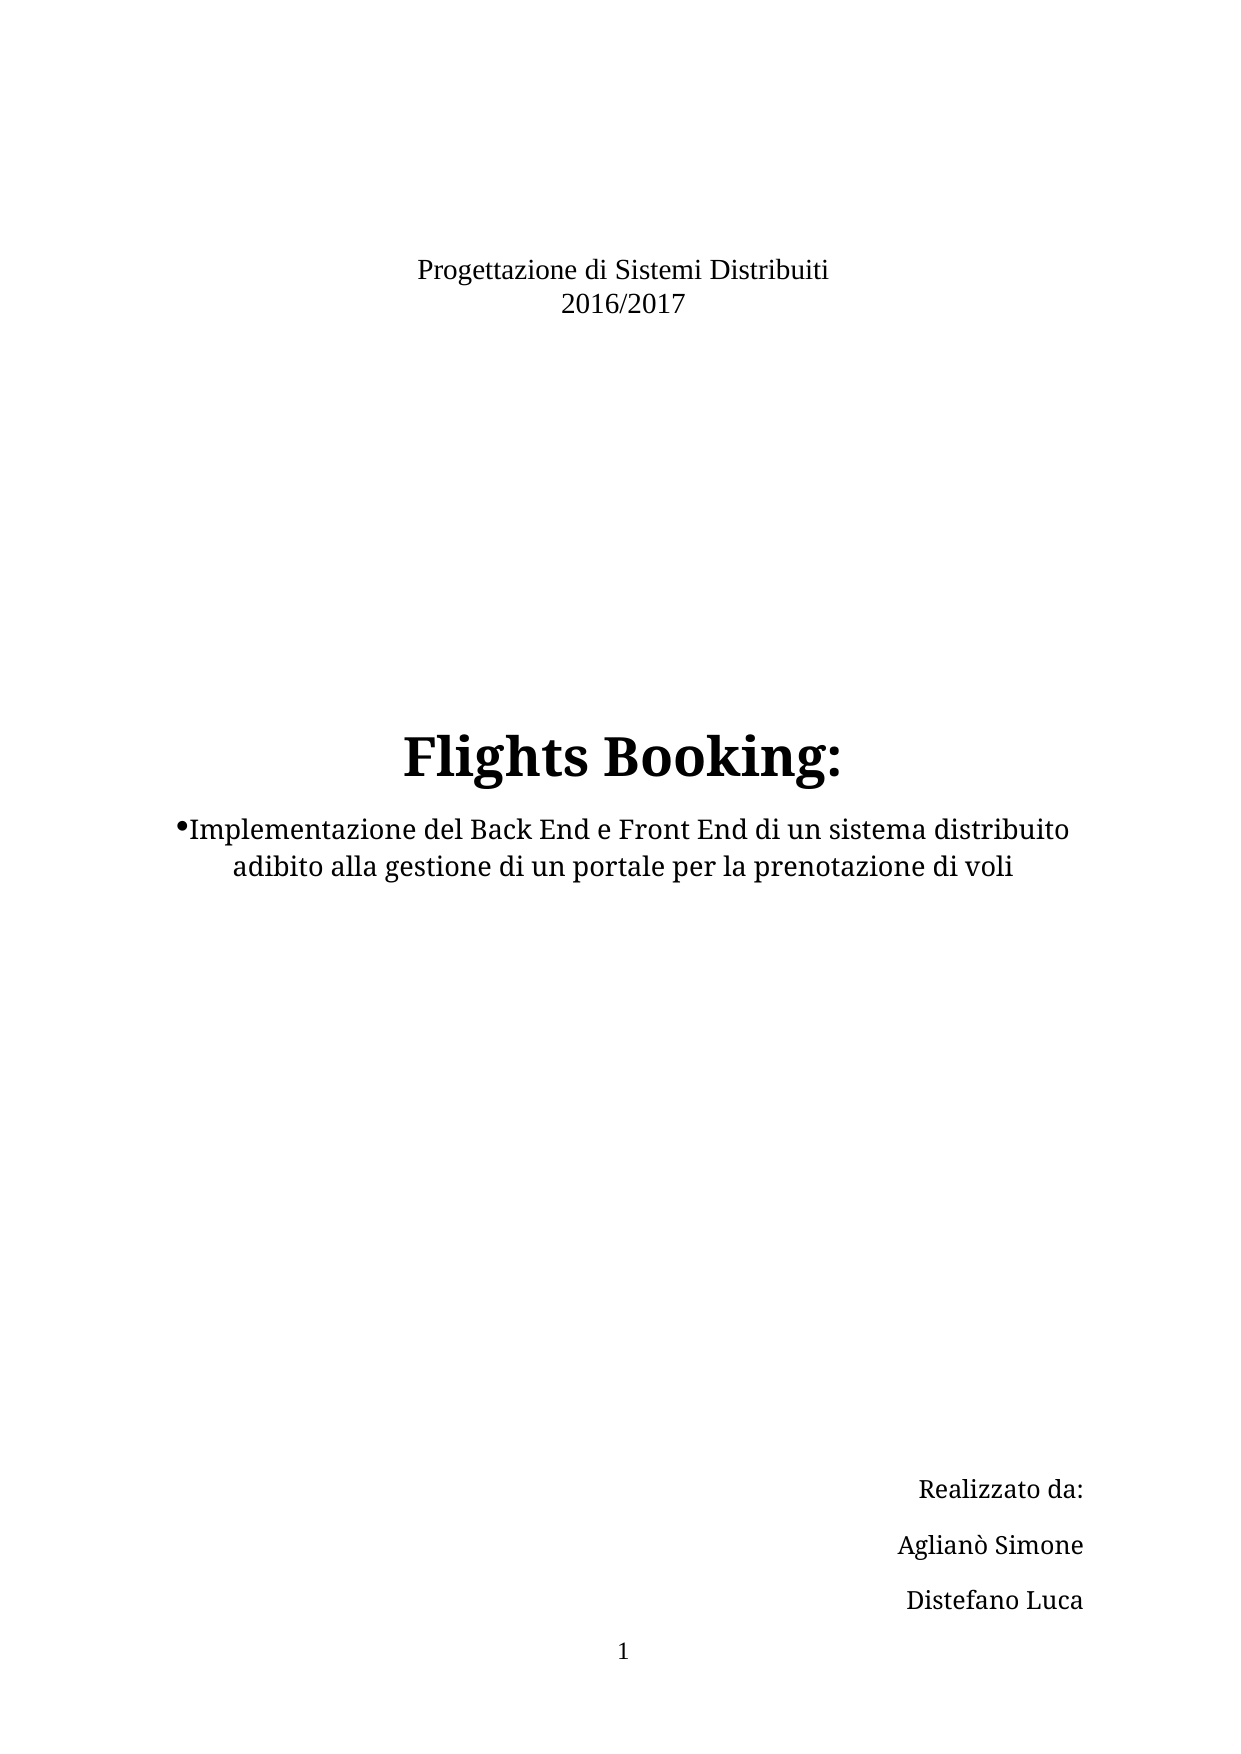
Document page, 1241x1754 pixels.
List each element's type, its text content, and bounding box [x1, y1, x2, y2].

subtitle Flights Booking: [162, 718, 1084, 792]
text Distefano Luca [162, 1583, 1084, 1617]
text Aglianò Simone [162, 1527, 1084, 1561]
subtitle Implementazione del Back End e Front End di un sistema distribuito adibito alla gestione di un portale per la prenotazione di voli [162, 811, 1084, 884]
text Progettazione di Sistemi Distribuiti [162, 252, 1084, 286]
text Realizzato da: [162, 1472, 1084, 1506]
text 2016/2017 [162, 286, 1084, 319]
